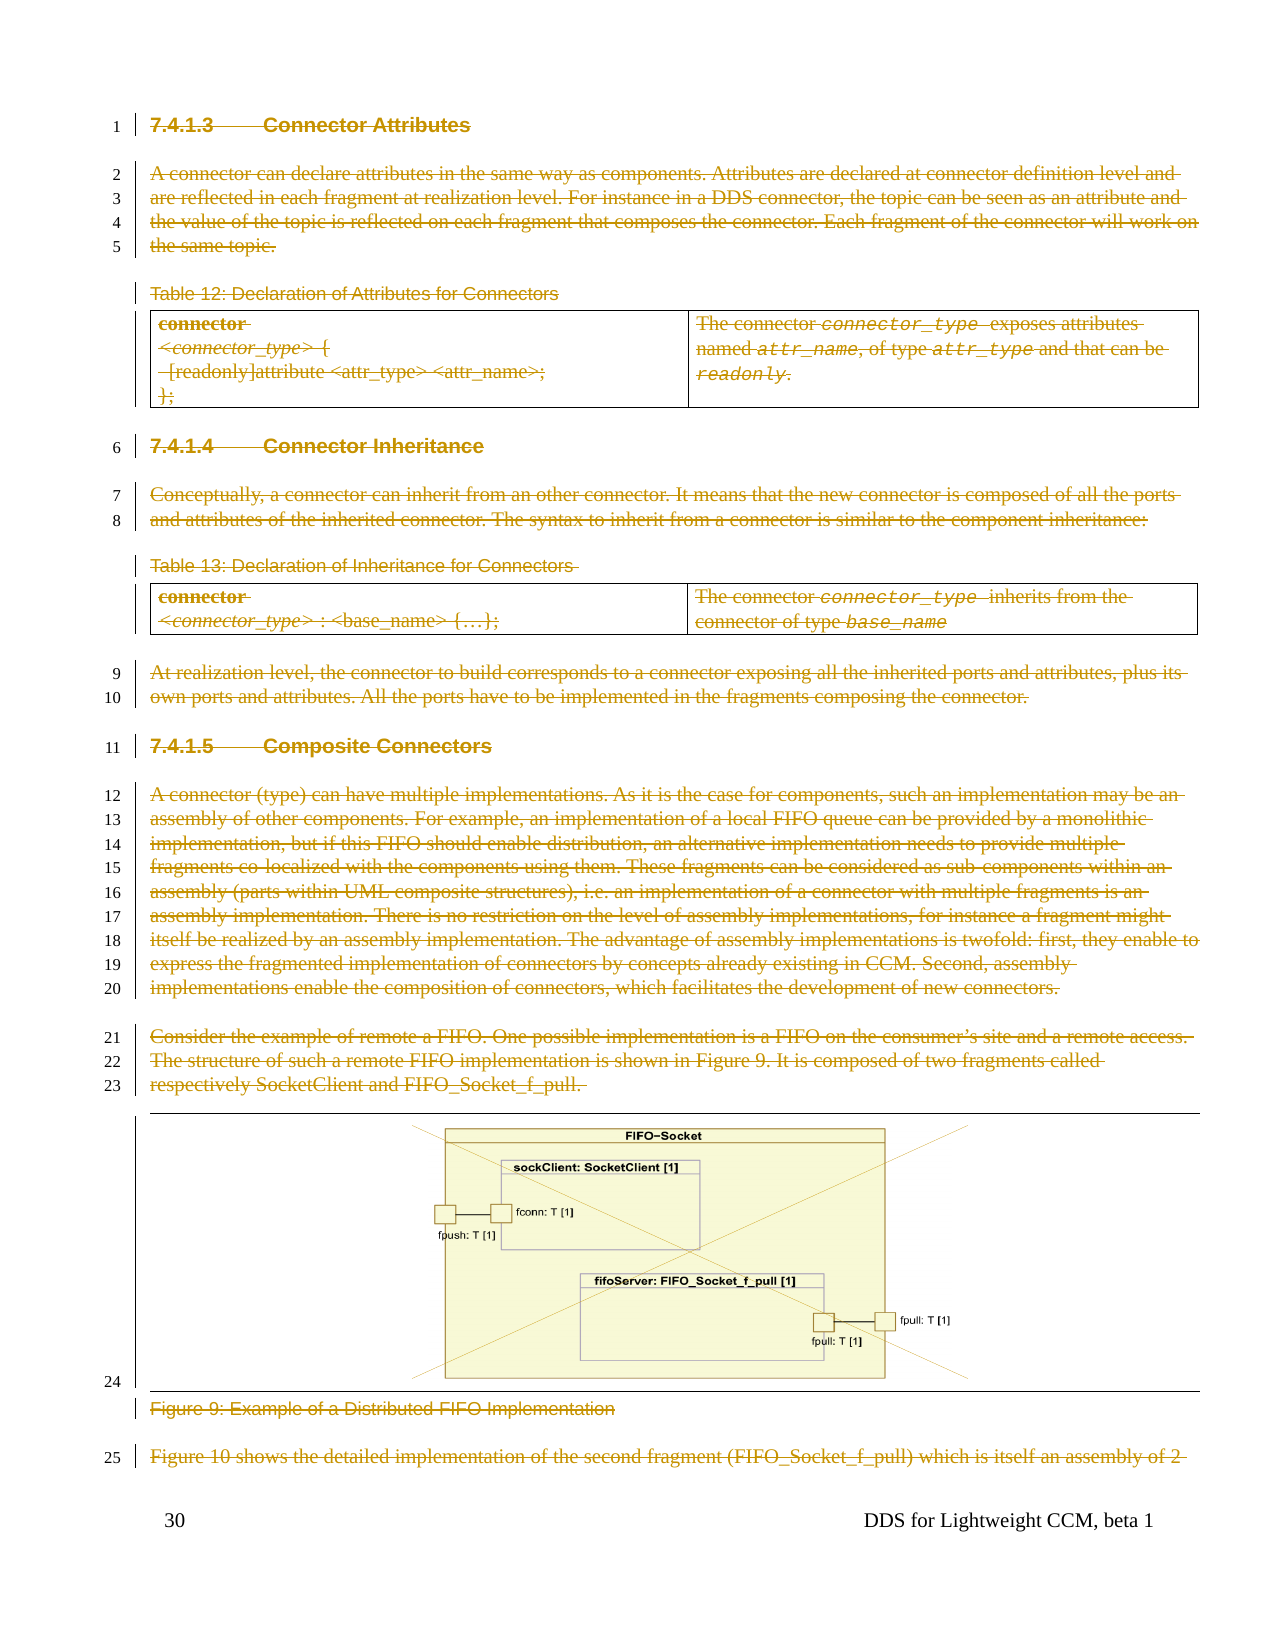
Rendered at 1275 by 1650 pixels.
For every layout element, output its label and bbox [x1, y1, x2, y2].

picture [428, 1134, 687, 1370]
picture [428, 1125, 952, 1251]
picture [693, 1134, 952, 1370]
picture [428, 1253, 952, 1379]
